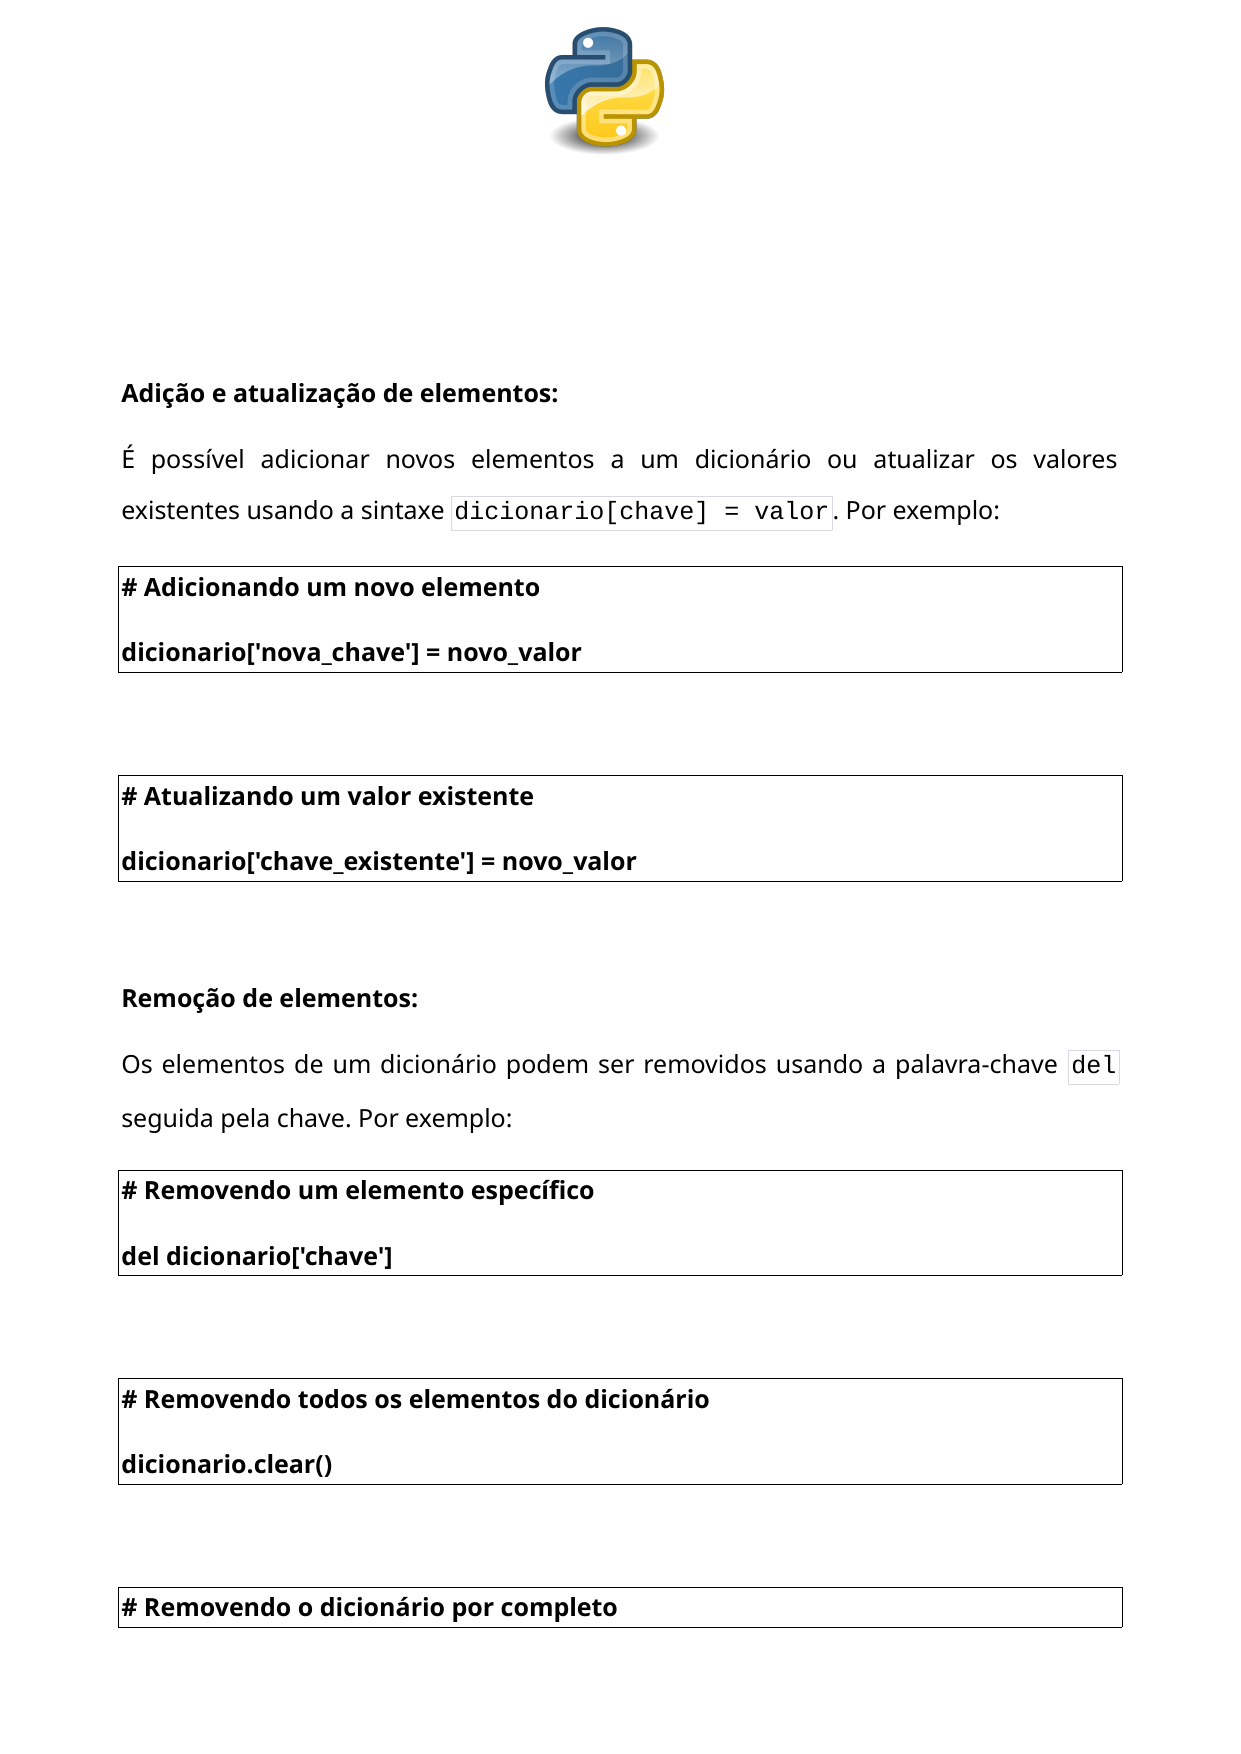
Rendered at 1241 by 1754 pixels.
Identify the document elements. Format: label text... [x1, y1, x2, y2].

text # Atualizando um valor existente [119, 776, 1122, 812]
text É possível adicionar novos elementos a um dicionário ou atualizar os valores existentes usando a sintaxe dicionario[chave] = valor. Por exemplo: [118, 439, 1122, 533]
text del dicionario['chave'] [119, 1235, 1122, 1275]
text # Removendo todos os elementos do dicionário [119, 1379, 1122, 1415]
text Remoção de elementos: [118, 978, 1122, 1015]
text # Removendo um elemento específico [119, 1171, 1122, 1207]
text dicionario['nova_chave'] = novo_valor [119, 632, 1122, 672]
picture [537, 24, 672, 158]
text # Adicionando um novo elemento [119, 567, 1122, 603]
text Adição e atualização de elementos: [118, 373, 1122, 410]
text # Removendo o dicionário por completo [119, 1588, 1122, 1627]
text dicionario.clear() [119, 1444, 1122, 1484]
text Os elementos de um dicionário podem ser removidos usando a palavra-chave del seguida pela chave. Por exemplo: [118, 1044, 1122, 1138]
text dicionario['chave_existente'] = novo_valor [119, 841, 1122, 881]
